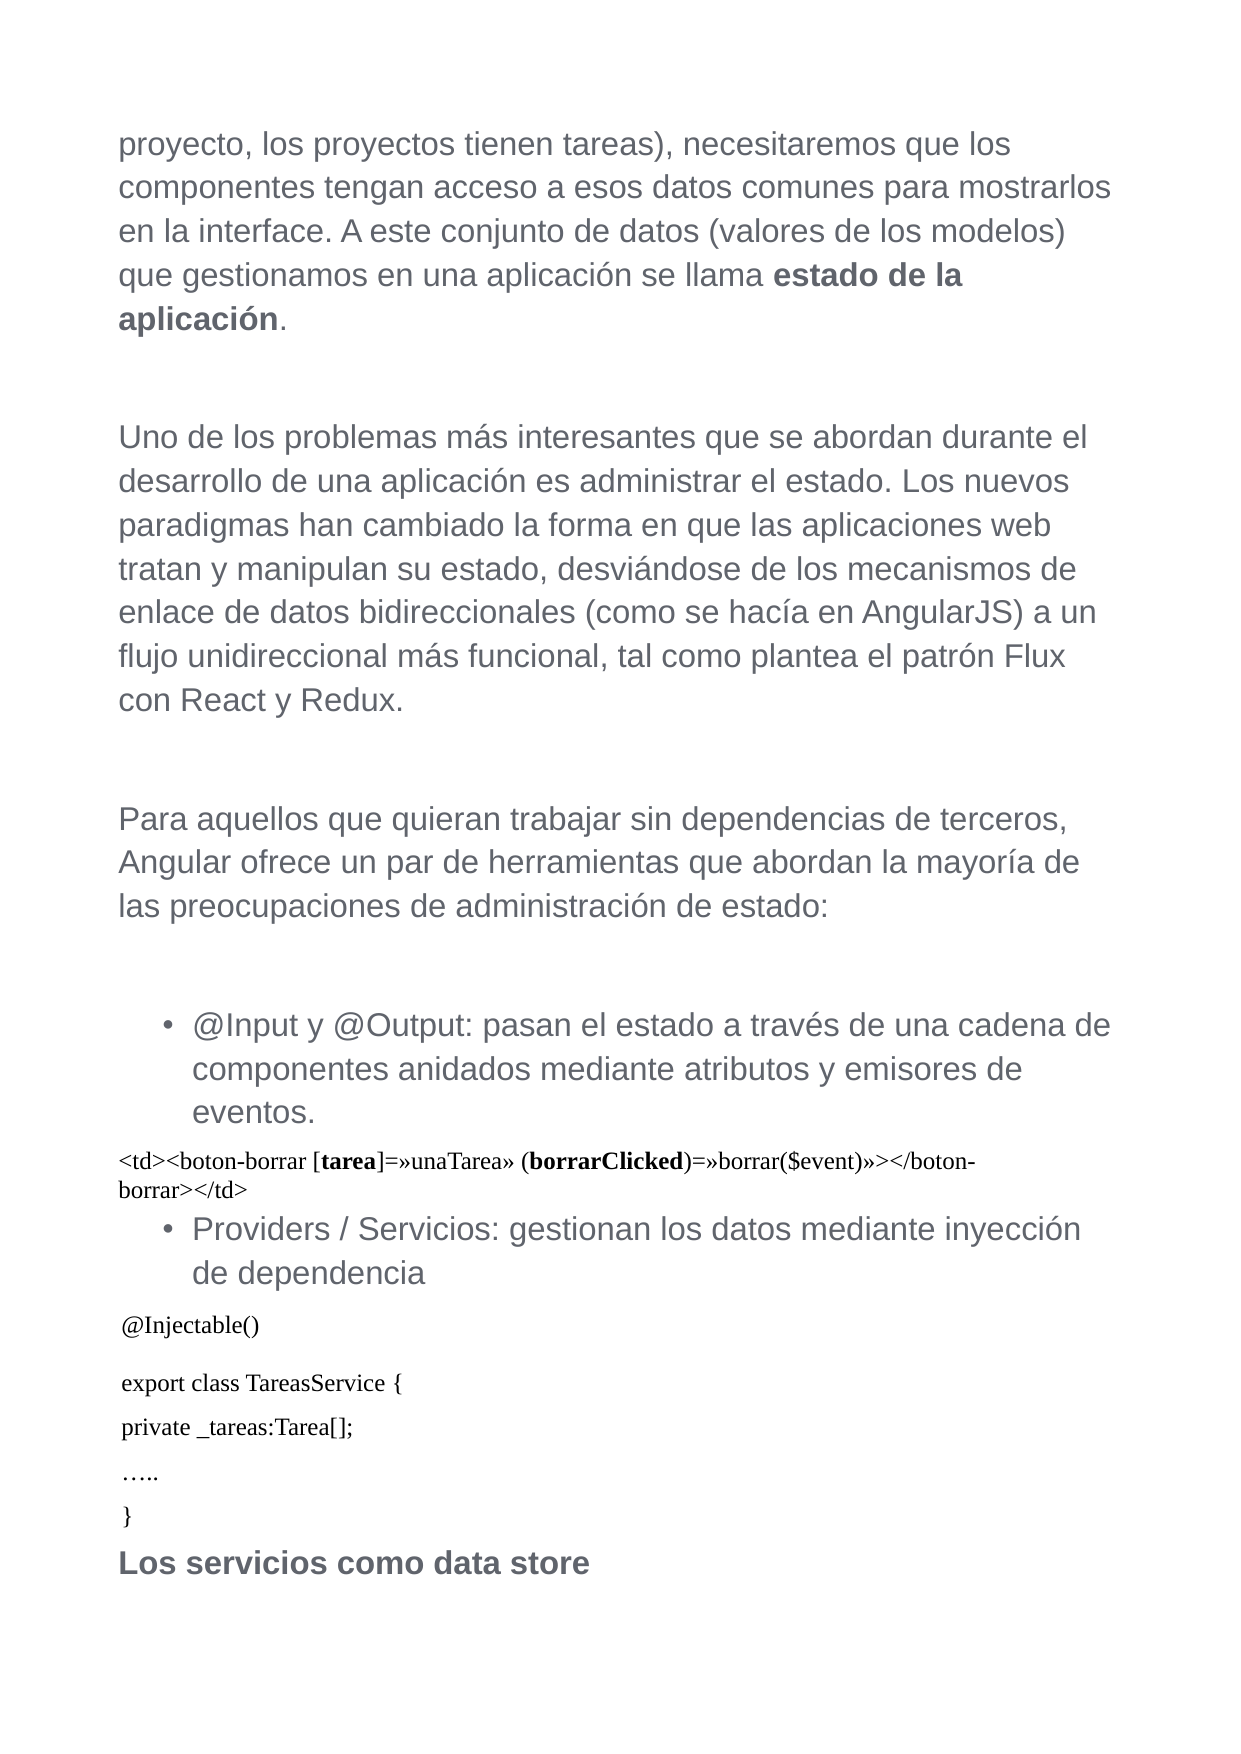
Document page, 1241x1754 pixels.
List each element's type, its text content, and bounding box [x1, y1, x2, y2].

table_cell [118, 1533, 1002, 1538]
text Los servicios como data store [118, 1538, 1122, 1581]
table_header @Injectable() export class TareasService { private _tareas:Tarea[]; ….. } [118, 1307, 1002, 1533]
table_header <td><boton-borrar [tarea]=»unaTarea» (borrarClicked)=»borrar($event)»></boton-borrar></td> [118, 1146, 1002, 1204]
text Para aquellos que quieran trabajar sin dependencias de terceros, Angular ofrece un par de herramientas que abordan la mayoría de las preocupaciones de administración de estado: [118, 793, 1122, 924]
list Providers / Servicios: gestionan los datos mediante inyección de dependencia [162, 1204, 1122, 1291]
text proyecto, los proyectos tienen tareas), necesitaremos que los componentes tengan acceso a esos datos comunes para mostrarlos en la interface. A este conjunto de datos (valores de los modelos) que gestionamos en una aplicación se llama estado de la aplicación. [118, 118, 1122, 337]
text Uno de los problemas más interesantes que se abordan durante el desarrollo de una aplicación es administrar el estado. Los nuevos paradigmas han cambiado la forma en que las aplicaciones web tratan y manipulan su estado, desviándose de los mecanismos de enlace de datos bidireccionales (como se hacía en AngularJS) a un flujo unidireccional más funcional, tal como plantea el patrón Flux con React y Redux. [118, 412, 1122, 718]
list @Input y @Output: pasan el estado a través de una cadena de componentes anidados mediante atributos y emisores de eventos. [162, 999, 1122, 1131]
